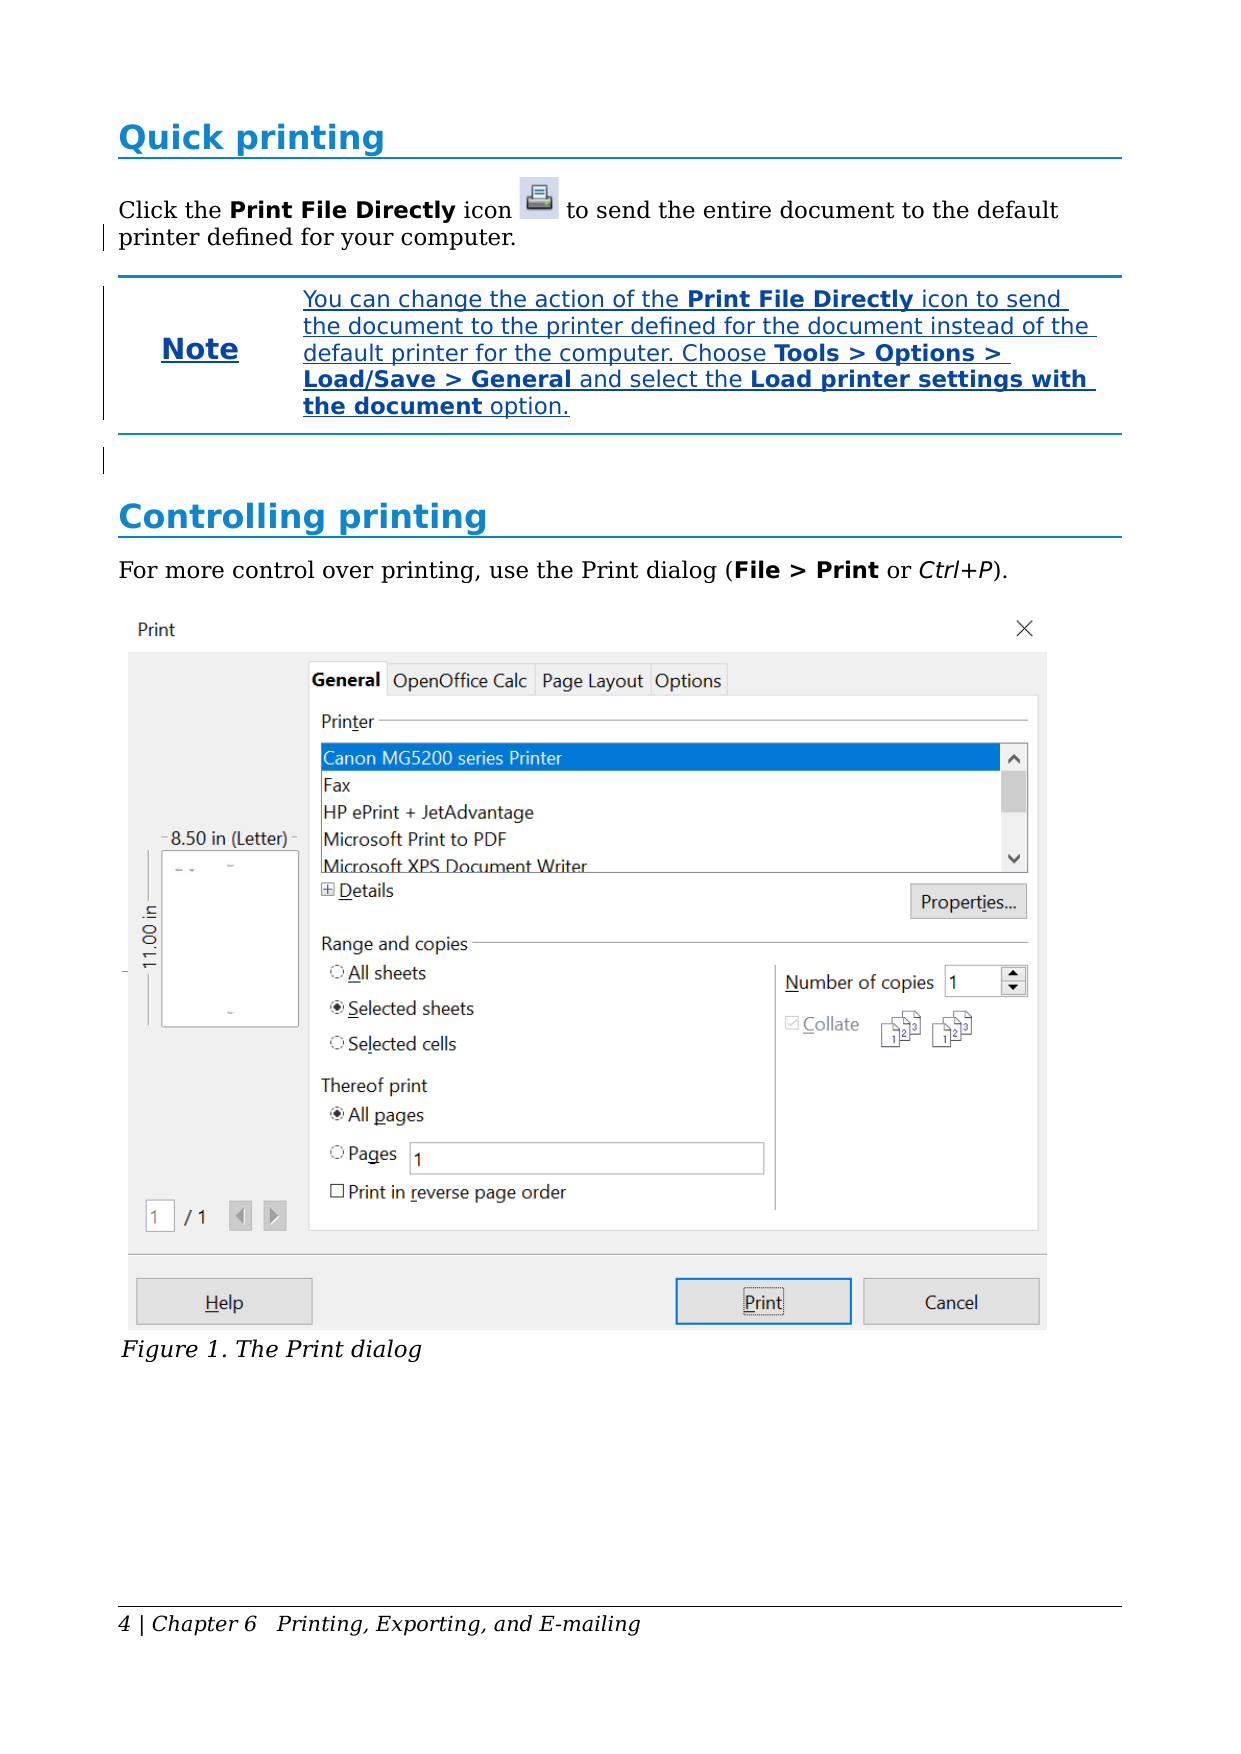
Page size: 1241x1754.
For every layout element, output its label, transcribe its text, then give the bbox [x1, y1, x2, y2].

text For more control over printing, use the Print dialog (File > Print or Ctrl+P). [118, 557, 1122, 584]
picture [128, 608, 1047, 1330]
text Figure 1. The Print dialog [121, 1336, 1119, 1363]
table_header You can change the action of the Print File Directly icon to send the document to the printer defined for the document instead of the default printer for the computer. Choose Tools > Options > Load/Save > General and select the Load printer settings with the document option. [281, 278, 1122, 433]
picture [519, 177, 559, 219]
subtitle Controlling printing [118, 497, 1122, 536]
subtitle Quick printing [118, 118, 1122, 157]
table_header Note [118, 278, 281, 433]
text Click the Print File Directly icon to send the entire document to the default printer defined for your computer. [118, 178, 1122, 251]
